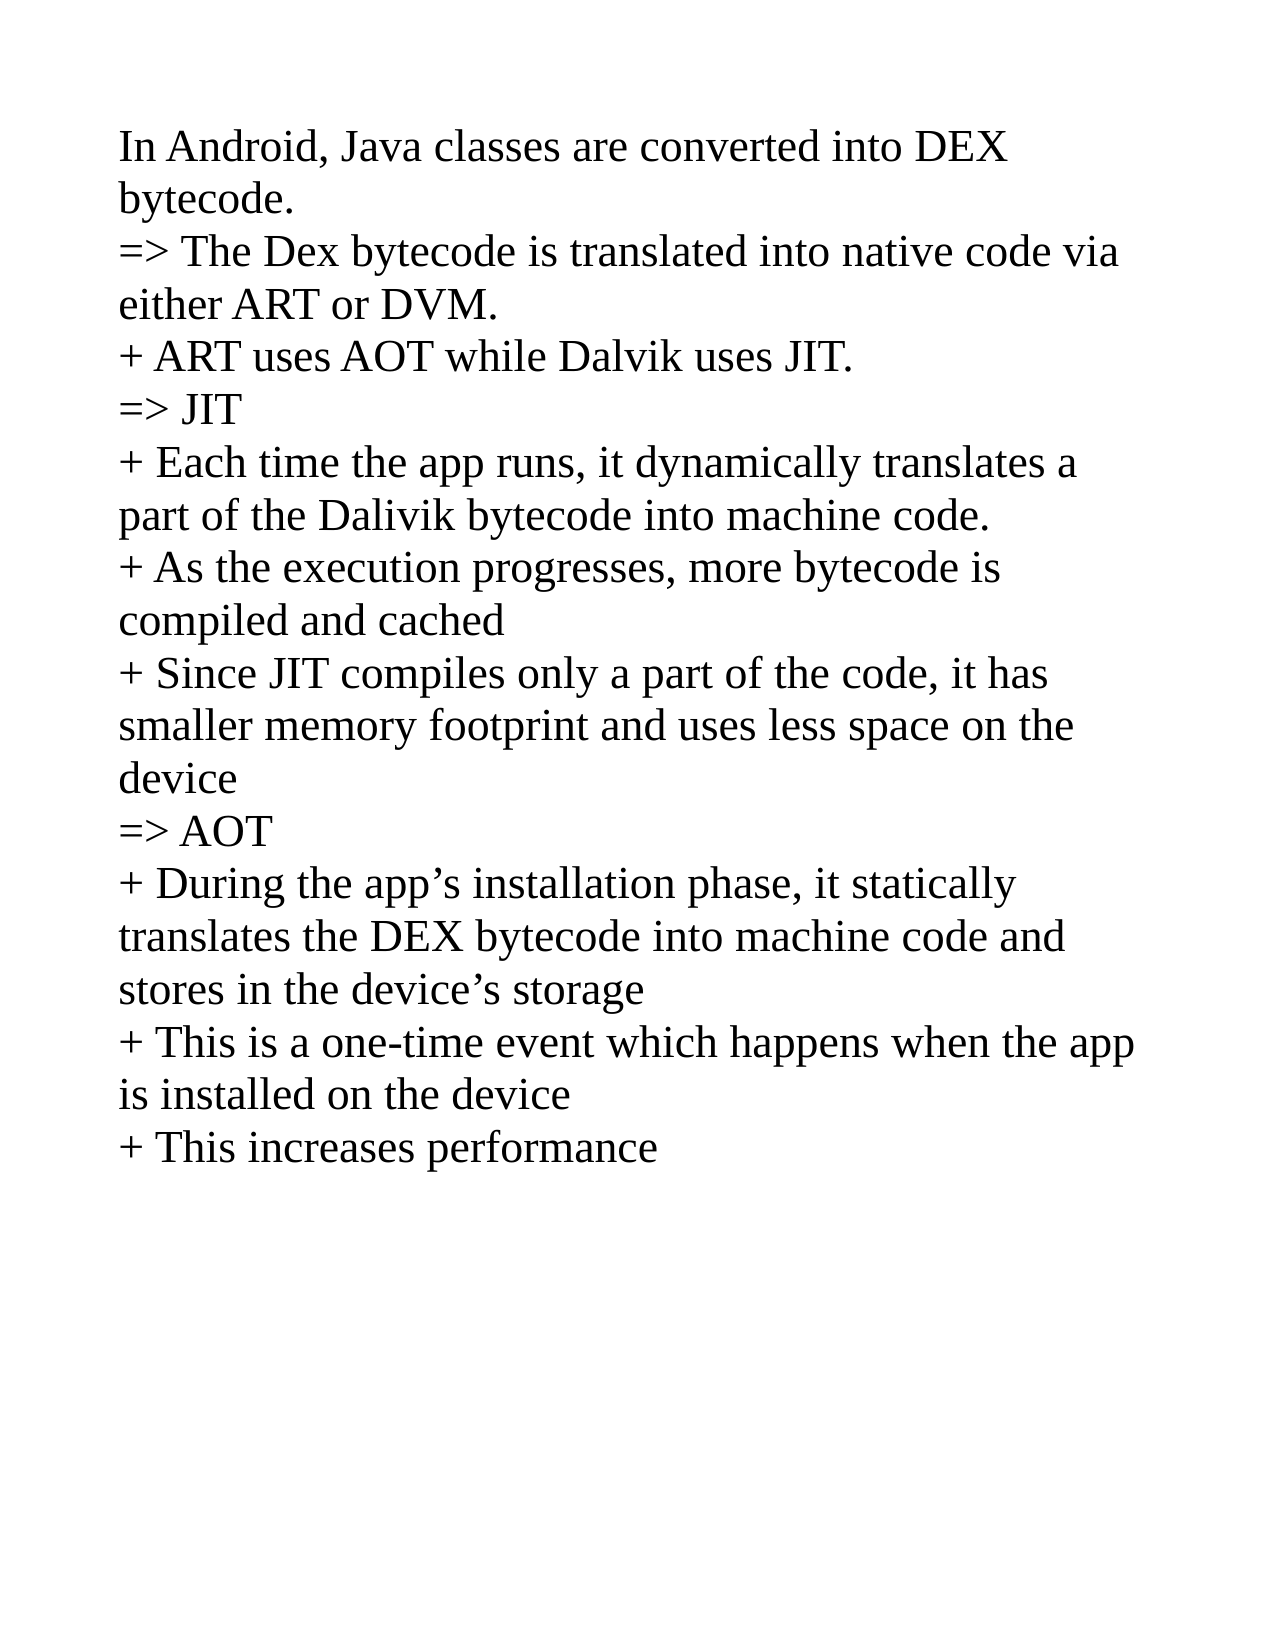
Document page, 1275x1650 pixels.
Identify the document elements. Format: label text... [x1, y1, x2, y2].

text In Android, Java classes are converted into DEX bytecode. [118, 118, 1157, 223]
text => JIT [118, 382, 1157, 434]
text => The Dex bytecode is translated into native code via either ART or DVM. [118, 223, 1157, 329]
text + Each time the app runs, it dynamically translates a part of the Dalivik bytecode into machine code. [118, 434, 1157, 540]
text + This increases performance [118, 1119, 1157, 1172]
text + During the app’s installation phase, it statically translates the DEX bytecode into machine code and stores in the device’s storage [118, 856, 1157, 1014]
text + ART uses AOT while Dalvik uses JIT. [118, 329, 1157, 382]
text + Since JIT compiles only a part of the code, it has smaller memory footprint and uses less space on the device [118, 645, 1157, 803]
text + This is a one-time event which happens when the app is installed on the device [118, 1014, 1157, 1119]
text + As the execution progresses, more bytecode is compiled and cached [118, 540, 1157, 645]
text => AOT [118, 803, 1157, 856]
